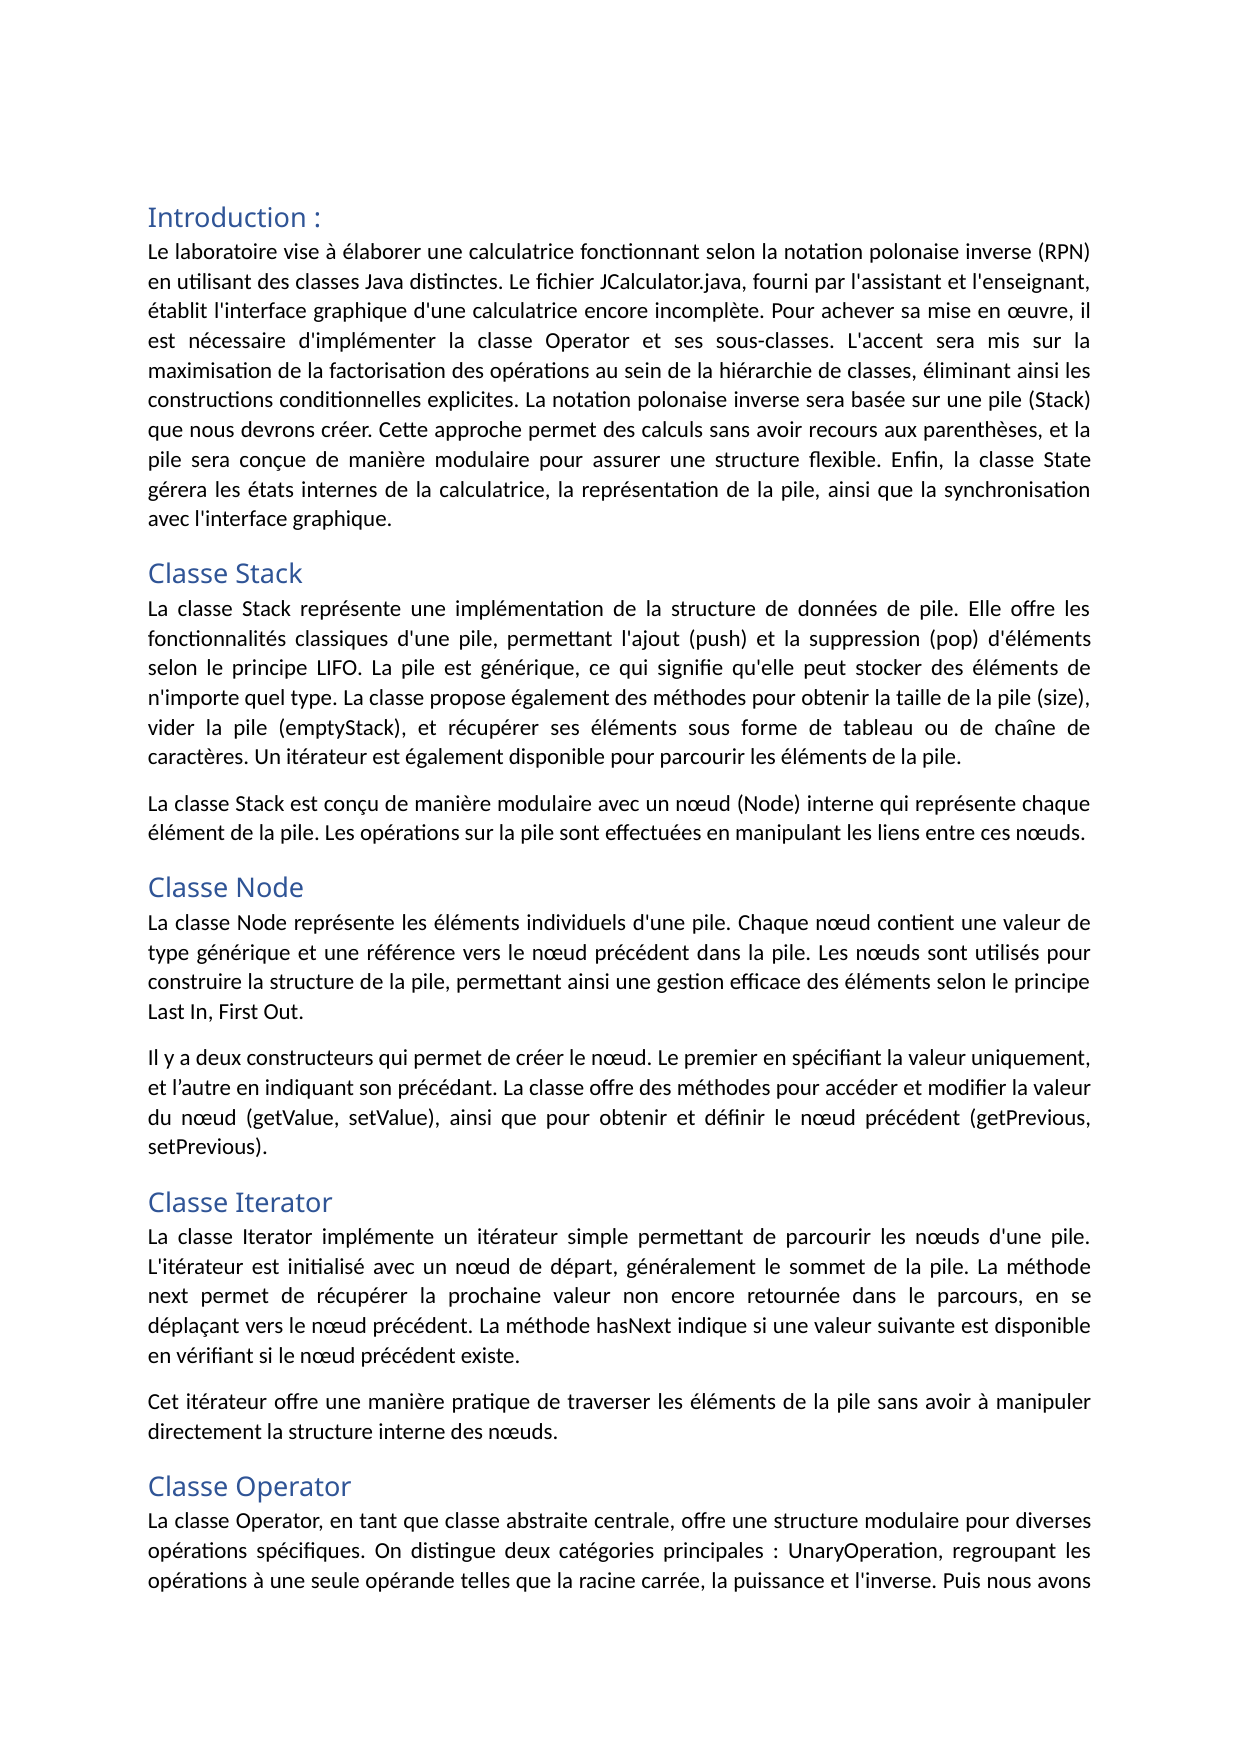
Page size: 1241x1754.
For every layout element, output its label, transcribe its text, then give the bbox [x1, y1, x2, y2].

subtitle Classe Stack [148, 555, 1093, 592]
text Le laboratoire vise à élaborer une calculatrice fonctionnant selon la notation polonaise inverse (RPN) en utilisant des classes Java distinctes. Le fichier JCalculator.java, fourni par l'assistant et l'enseignant, établit l'interface graphique d'une calculatrice encore incomplète. Pour achever sa mise en œuvre, il est nécessaire d'implémenter la classe Operator et ses sous-classes. L'accent sera mis sur la maximisation de la factorisation des opérations au sein de la hiérarchie de classes, éliminant ainsi les constructions conditionnelles explicites. La notation polonaise inverse sera basée sur une pile (Stack) que nous devrons créer. Cette approche permet des calculs sans avoir recours aux parenthèses, et la pile sera conçue de manière modulaire pour assurer une structure flexible. Enfin, la classe State gérera les états internes de la calculatrice, la représentation de la pile, ainsi que la synchronisation avec l'interface graphique. [148, 237, 1093, 532]
text La classe Operator, en tant que classe abstraite centrale, offre une structure modulaire pour diverses opérations spécifiques. On distingue deux catégories principales : UnaryOperation, regroupant les opérations à une seule opérande telles que la racine carrée, la puissance et l'inverse. Puis nous avons [148, 1506, 1093, 1594]
text La classe Iterator implémente un itérateur simple permettant de parcourir les nœuds d'une pile. L'itérateur est initialisé avec un nœud de départ, généralement le sommet de la pile. La méthode next permet de récupérer la prochaine valeur non encore retournée dans le parcours, en se déplaçant vers le nœud précédent. La méthode hasNext indique si une valeur suivante est disponible en vérifiant si le nœud précédent existe. [148, 1222, 1093, 1369]
text Il y a deux constructeurs qui permet de créer le nœud. Le premier en spécifiant la valeur uniquement, et l’autre en indiquant son précédant. La classe offre des méthodes pour accéder et modifier la valeur du nœud (getValue, setValue), ainsi que pour obtenir et définir le nœud précédent (getPrevious, setPrevious). [148, 1043, 1093, 1161]
subtitle Classe Node [148, 869, 1093, 906]
subtitle Classe Iterator [148, 1183, 1093, 1220]
text La classe Stack est conçu de manière modulaire avec un nœud (Node) interne qui représente chaque élément de la pile. Les opérations sur la pile sont effectuées en manipulant les liens entre ces nœuds. [148, 789, 1093, 846]
subtitle Introduction : [148, 198, 1093, 235]
text Cet itérateur offre une manière pratique de traverser les éléments de la pile sans avoir à manipuler directement la structure interne des nœuds. [148, 1387, 1093, 1445]
text La classe Stack représente une implémentation de la structure de données de pile. Elle offre les fonctionnalités classiques d'une pile, permettant l'ajout (push) et la suppression (pop) d'éléments selon le principe LIFO. La pile est générique, ce qui signifie qu'elle peut stocker des éléments de n'importe quel type. La classe propose également des méthodes pour obtenir la taille de la pile (size), vider la pile (emptyStack), et récupérer ses éléments sous forme de tableau ou de chaîne de caractères. Un itérateur est également disponible pour parcourir les éléments de la pile. [148, 594, 1093, 770]
subtitle Classe Operator [148, 1467, 1093, 1504]
text La classe Node représente les éléments individuels d'une pile. Chaque nœud contient une valeur de type générique et une référence vers le nœud précédent dans la pile. Les nœuds sont utilisés pour construire la structure de la pile, permettant ainsi une gestion efficace des éléments selon le principe Last In, First Out. [148, 908, 1093, 1025]
